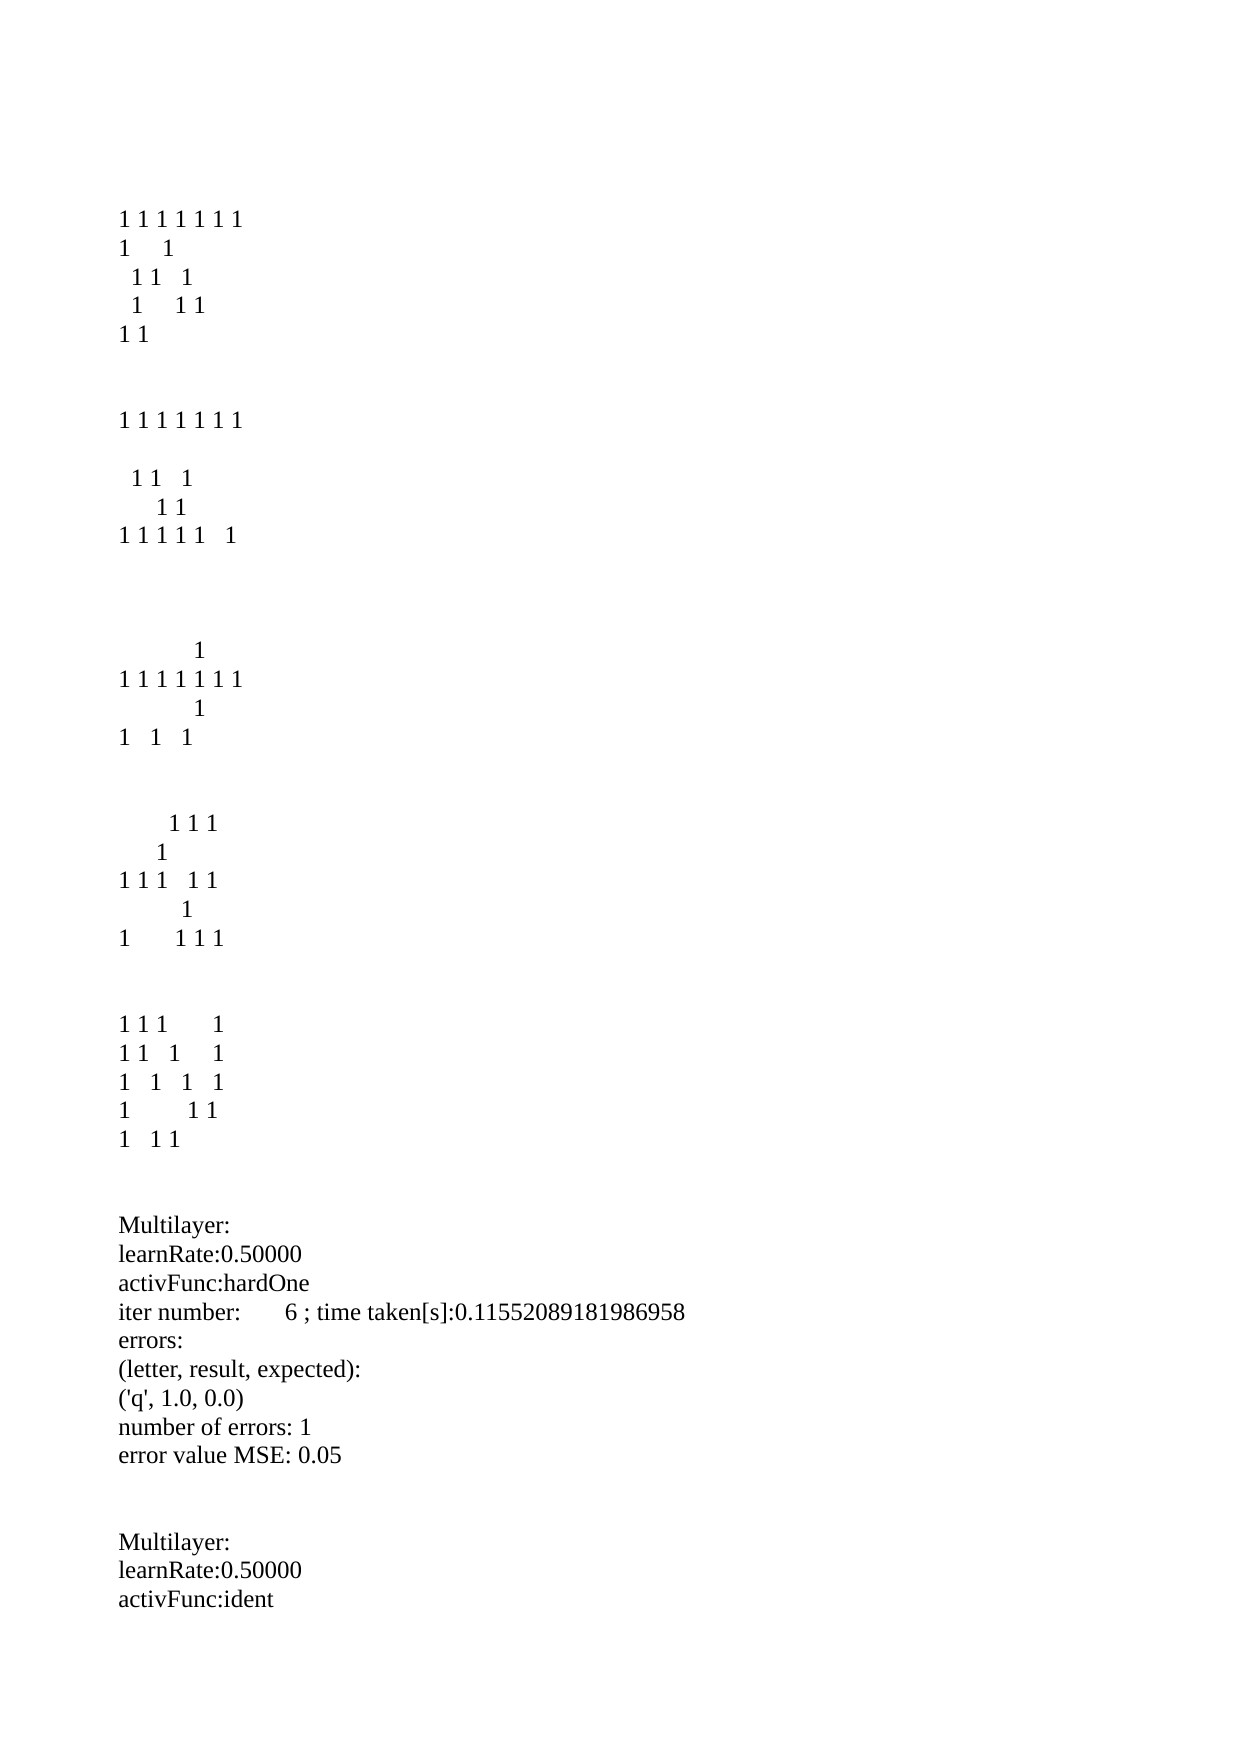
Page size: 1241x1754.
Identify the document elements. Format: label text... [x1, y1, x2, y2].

text learnRate:0.50000 [118, 1239, 1122, 1268]
text 1 1 [118, 492, 1122, 521]
text Multilayer: [118, 1527, 1122, 1556]
text 1 1 1 1 1 1 1 [118, 664, 1122, 693]
text 1 1 1 1 [118, 1067, 1122, 1096]
text 1 1 1 [118, 262, 1122, 291]
text 1 1 1 1 1 1 1 [118, 406, 1122, 434]
text 1 1 1 1 [118, 923, 1122, 952]
text 1 [118, 693, 1122, 722]
text activFunc:hardOne [118, 1268, 1122, 1297]
text 1 1 1 [118, 463, 1122, 492]
text learnRate:0.50000 [118, 1556, 1122, 1584]
text 1 1 1 1 [118, 1009, 1122, 1038]
text Multilayer: [118, 1211, 1122, 1239]
text number of errors: 1 [118, 1412, 1122, 1441]
text (letter, result, expected): [118, 1354, 1122, 1383]
text 1 1 1 [118, 808, 1122, 837]
text 1 1 1 [118, 722, 1122, 751]
text error value MSE: 0.05 [118, 1441, 1122, 1469]
text 1 1 [118, 319, 1122, 348]
text errors: [118, 1326, 1122, 1354]
text 1 1 1 [118, 1096, 1122, 1124]
text 1 1 1 1 1 1 [118, 521, 1122, 549]
text activFunc:ident [118, 1584, 1122, 1613]
text 1 1 1 [118, 1124, 1122, 1153]
text 1 [118, 636, 1122, 664]
text 1 1 1 1 1 [118, 866, 1122, 894]
text 1 1 1 [118, 291, 1122, 319]
text 1 [118, 837, 1122, 866]
text iter number: 6 ; time taken[s]:0.11552089181986958 [118, 1297, 1122, 1326]
text ('q', 1.0, 0.0) [118, 1383, 1122, 1412]
text 1 [118, 894, 1122, 923]
text 1 1 [118, 233, 1122, 262]
text 1 1 1 1 1 1 1 [118, 204, 1122, 233]
text 1 1 1 1 [118, 1038, 1122, 1067]
